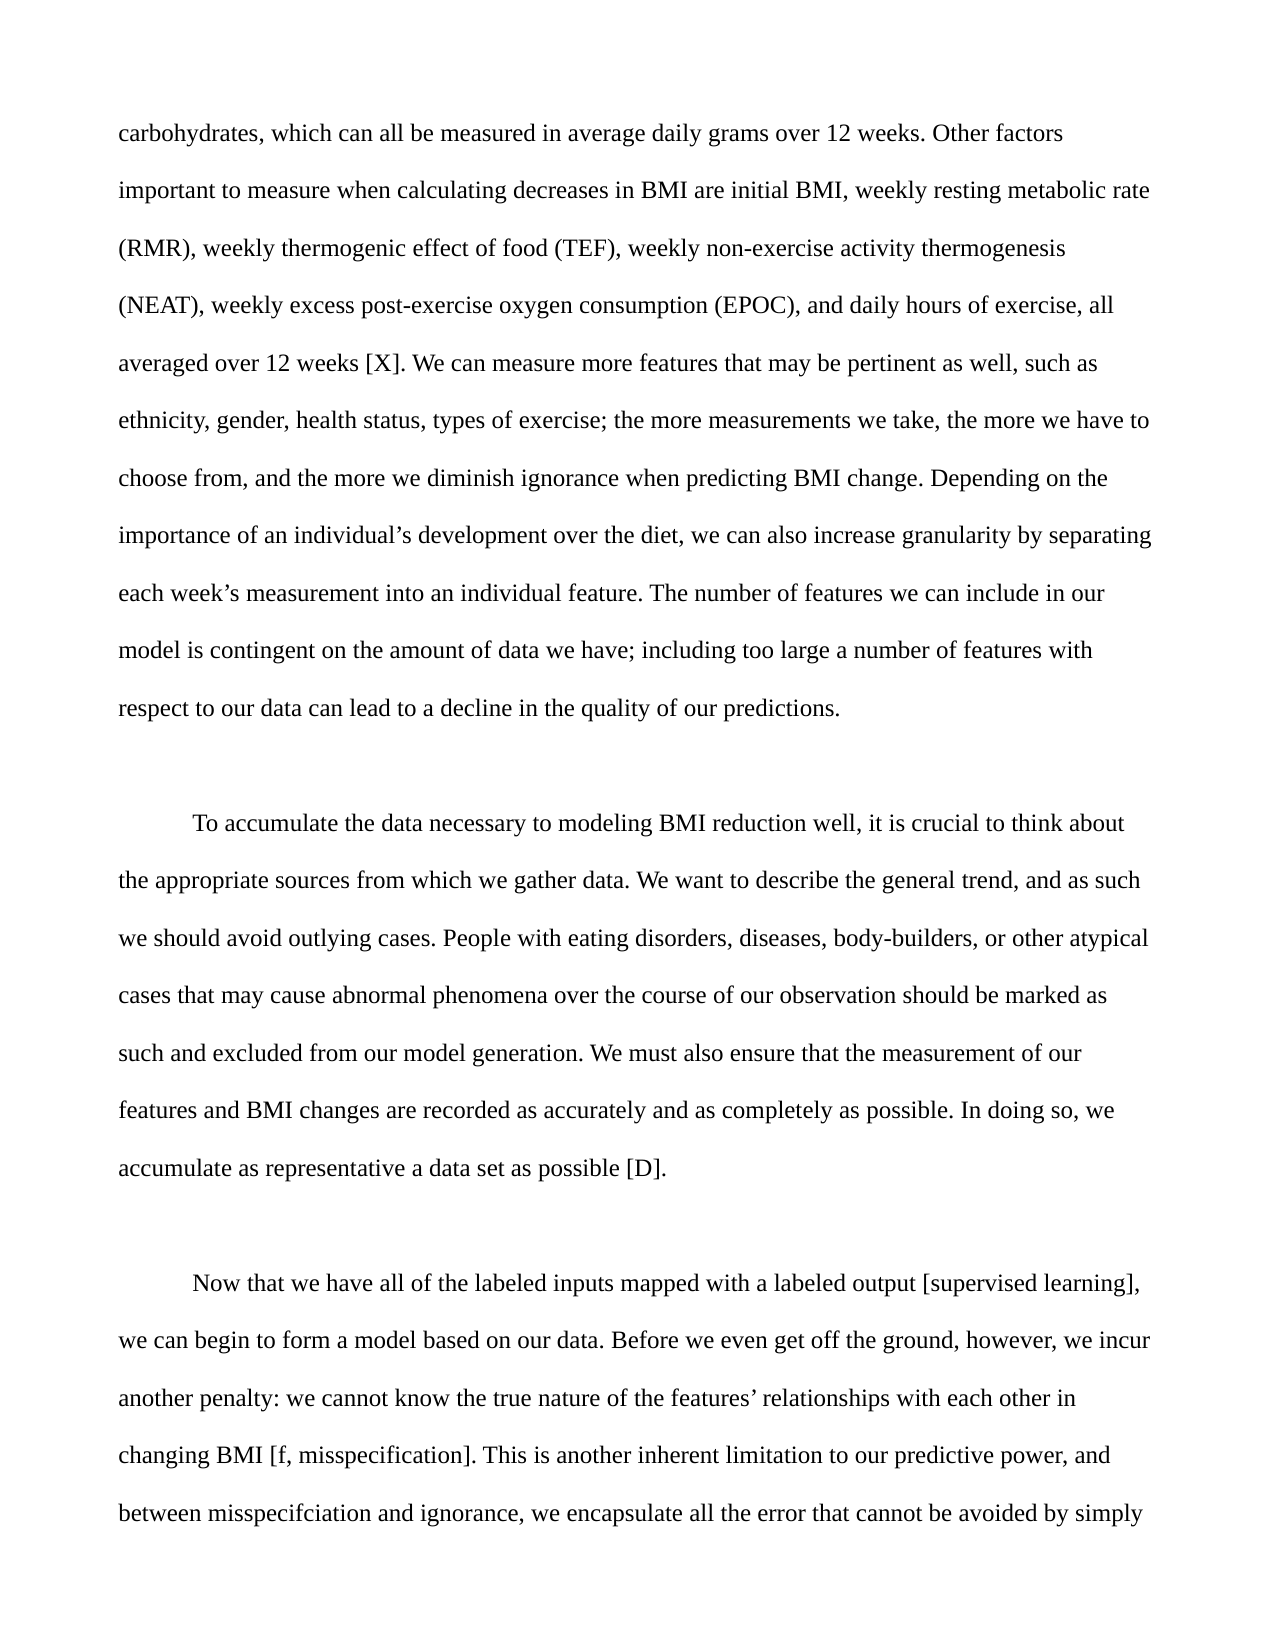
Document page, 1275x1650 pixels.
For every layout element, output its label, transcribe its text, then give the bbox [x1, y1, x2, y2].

text Now that we have all of the labeled inputs mapped with a labeled output [supervised learning], we can begin to form a model based on our data. Before we even get off the ground, however, we incur another penalty: we cannot know the true nature of the features’ relationships with each other in changing BMI [f, misspecification]. This is another inherent limitation to our predictive power, and between misspecifciation and ignorance, we encapsulate all the error that cannot be avoided by simply [118, 1268, 1157, 1527]
text carbohydrates, which can all be measured in average daily grams over 12 weeks. Other factors important to measure when calculating decreases in BMI are initial BMI, weekly resting metabolic rate (RMR), weekly thermogenic effect of food (TEF), weekly non-exercise activity thermogenesis (NEAT), weekly excess post-exercise oxygen consumption (EPOC), and daily hours of exercise, all averaged over 12 weeks [X]. We can measure more features that may be pertinent as well, such as ethnicity, gender, health status, types of exercise; the more measurements we take, the more we have to choose from, and the more we diminish ignorance when predicting BMI change. Depending on the importance of an individual’s development over the diet, we can also increase granularity by separating each week’s measurement into an individual feature. The number of features we can include in our model is contingent on the amount of data we have; including too large a number of features with respect to our data can lead to a decline in the quality of our predictions. [118, 118, 1157, 722]
text To accumulate the data necessary to modeling BMI reduction well, it is crucial to think about the appropriate sources from which we gather data. We want to describe the general trend, and as such we should avoid outlying cases. People with eating disorders, diseases, body-builders, or other atypical cases that may cause abnormal phenomena over the course of our observation should be marked as such and excluded from our model generation. We must also ensure that the measurement of our features and BMI changes are recorded as accurately and as completely as possible. In doing so, we accumulate as representative a data set as possible [D]. [118, 808, 1157, 1182]
